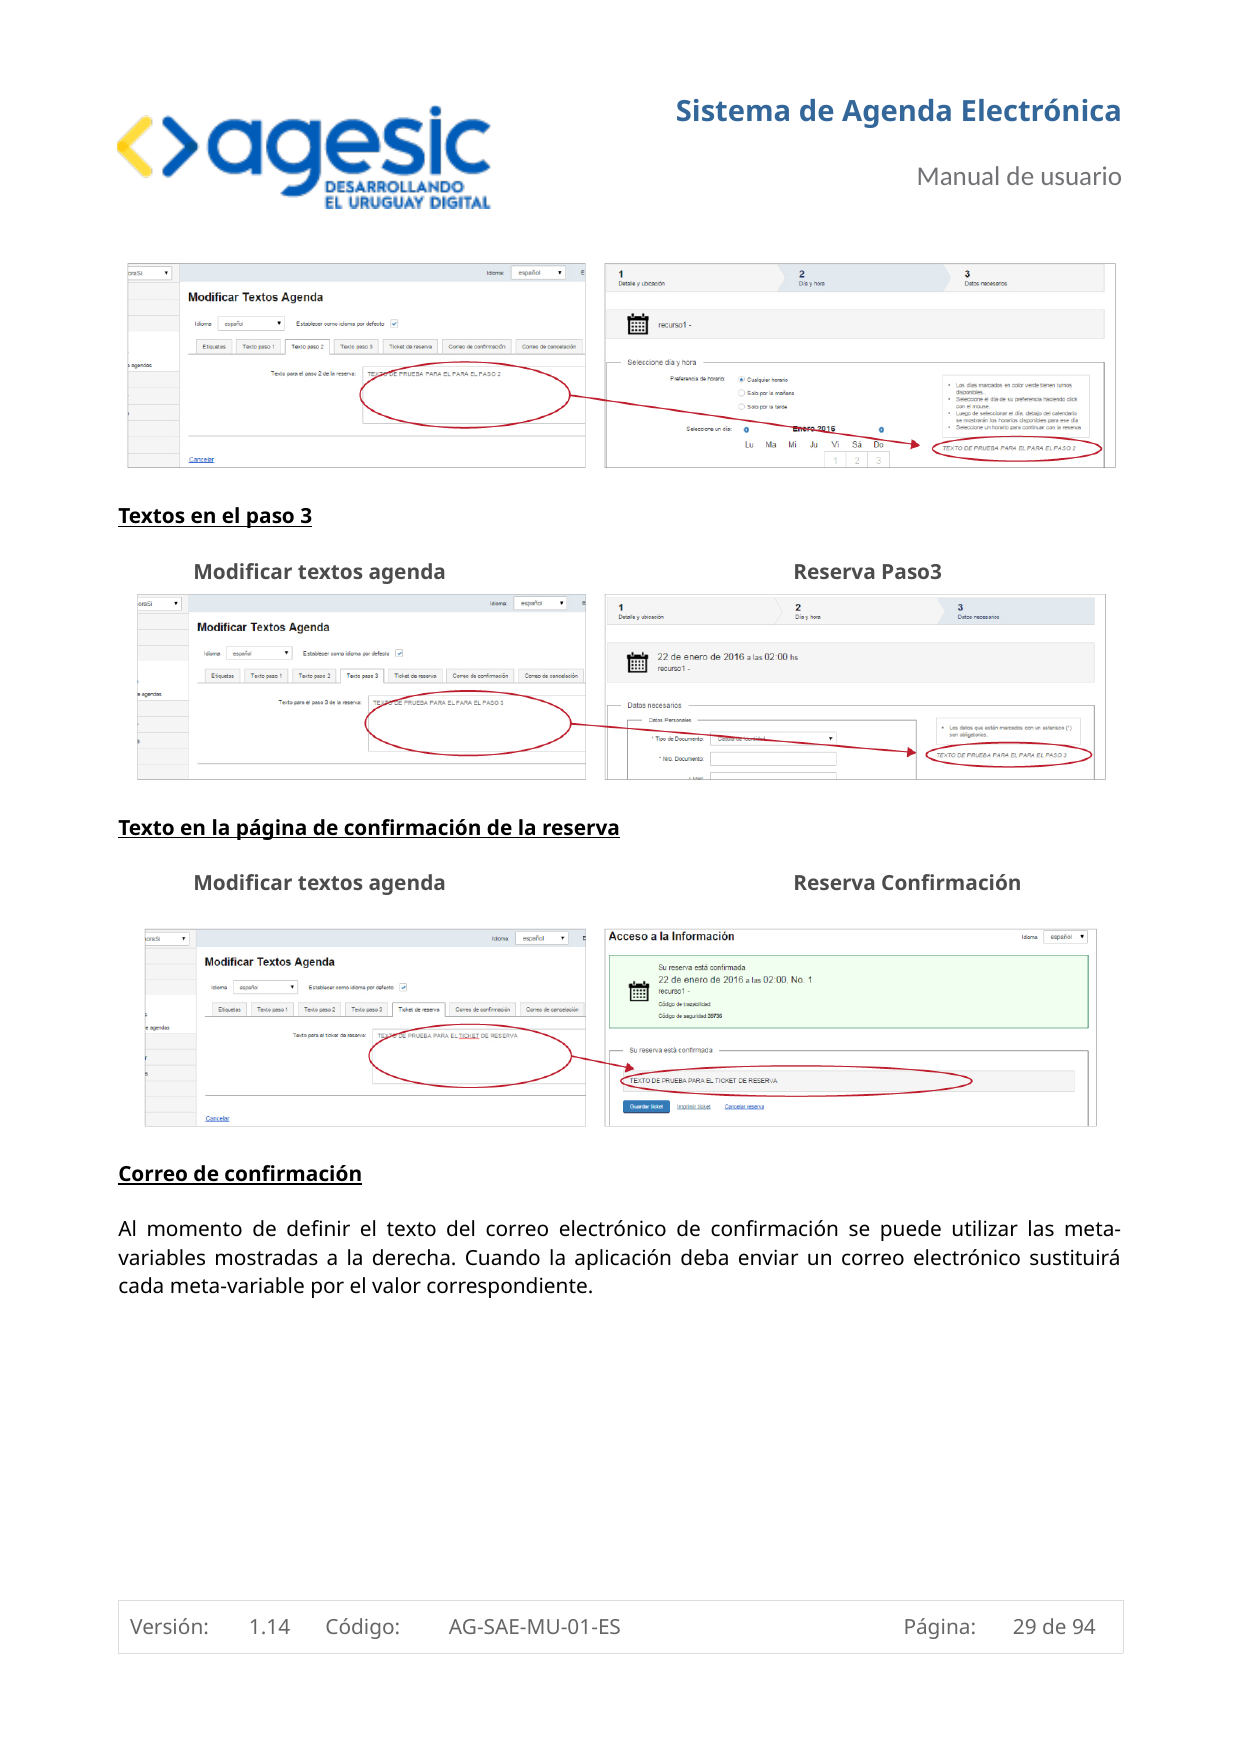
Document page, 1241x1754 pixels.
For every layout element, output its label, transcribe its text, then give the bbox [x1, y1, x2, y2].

text Correo de confirmación [118, 924, 1122, 1188]
picture [136, 923, 1104, 1130]
list Modificar textos agenda Reserva Paso3 [156, 557, 1122, 585]
text Textos en el paso 3 [118, 472, 1122, 530]
text Al momento de definir el texto del correo electrónico de confirmación se puede utilizar las meta-variables mostradas a la derecha. Cuando la aplicación deba enviar un correo electrónico sustituirá cada meta-variable por el valor correspondiente. [118, 1214, 1122, 1300]
list Modificar textos agenda Reserva Confirmación [156, 868, 1122, 897]
text Texto en la página de confirmación de la reserva [118, 612, 1122, 841]
picture [116, 105, 492, 209]
picture [118, 258, 1123, 472]
picture [128, 588, 1113, 784]
